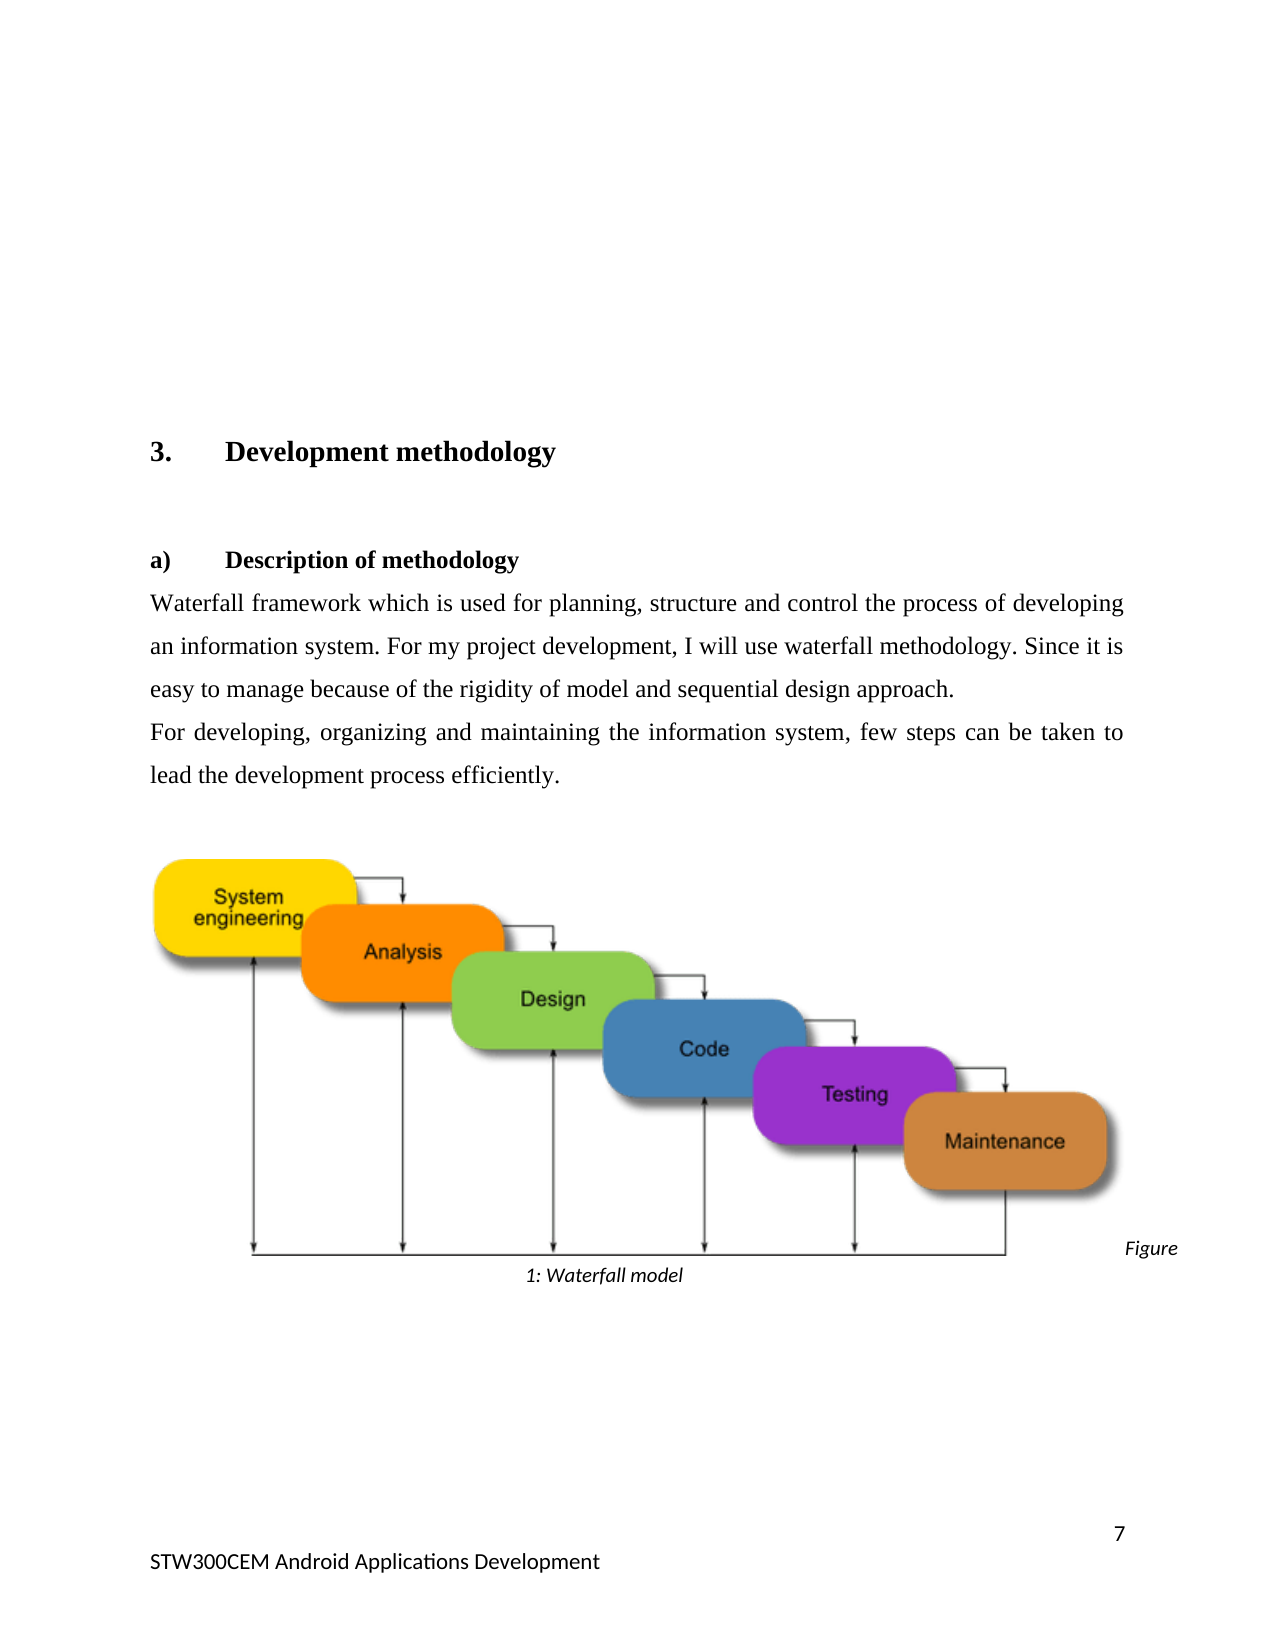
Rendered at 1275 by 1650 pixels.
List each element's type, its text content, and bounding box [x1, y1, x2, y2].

subtitle a) Description of methodology [150, 545, 1125, 574]
text For developing, organizing and maintaining the information system, few steps can be taken to lead the development process efficiently. [150, 717, 1125, 789]
text Figure 1: Waterfall model [150, 859, 1184, 1288]
subtitle 3. Development methodology [150, 434, 1125, 467]
picture [150, 859, 1125, 1256]
text Waterfall framework which is used for planning, structure and control the process of developing an information system. For my project development, I will use waterfall methodology. Since it is easy to manage because of the rigidity of model and sequential design approach. [150, 588, 1125, 703]
